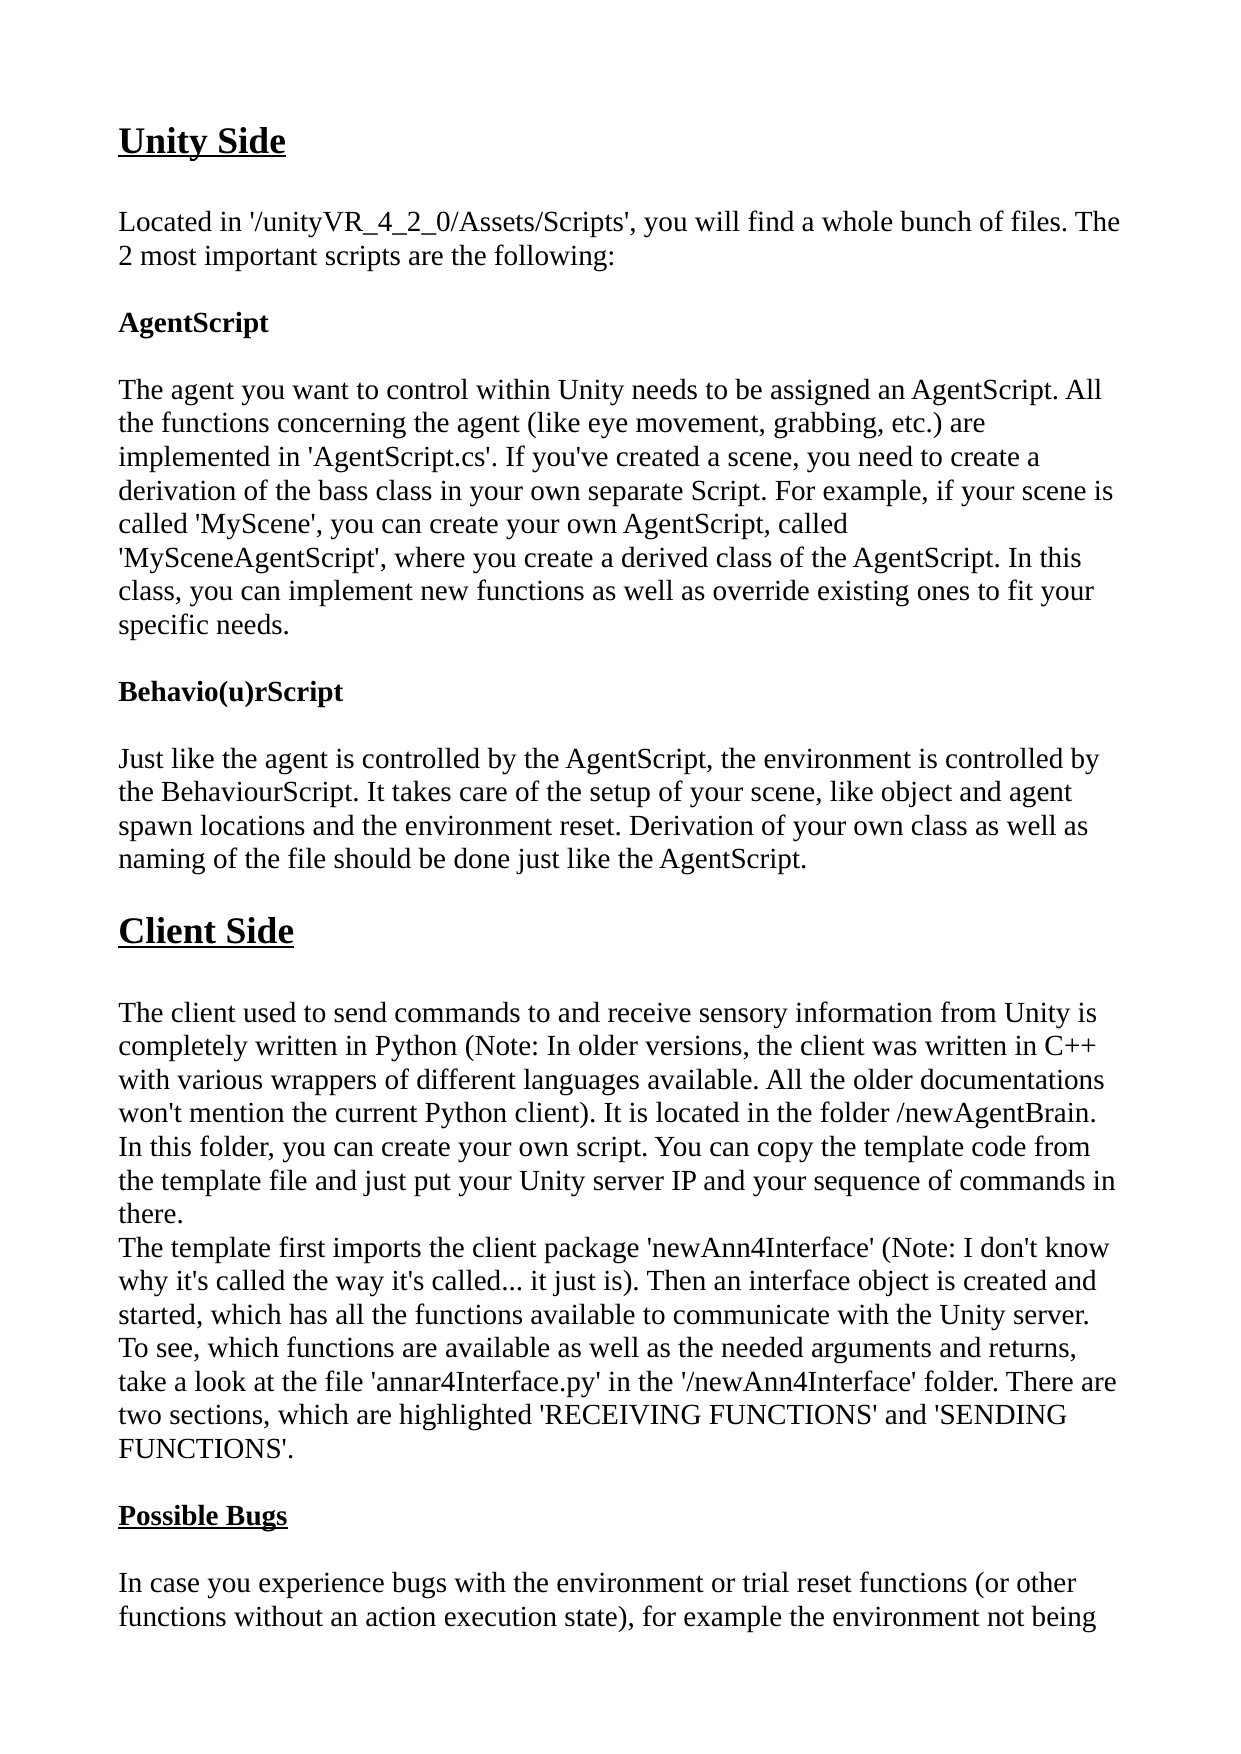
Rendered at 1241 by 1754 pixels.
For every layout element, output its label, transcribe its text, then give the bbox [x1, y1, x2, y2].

text Just like the agent is controlled by the AgentScript, the environment is controlled by the BehaviourScript. It takes care of the setup of your scene, like object and agent spawn locations and the environment reset. Derivation of your own class as well as naming of the file should be done just like the AgentScript. [118, 741, 1122, 875]
text In this folder, you can create your own script. You can copy the template code from the template file and just put your Unity server IP and your sequence of commands in there. [118, 1129, 1122, 1230]
text To see, which functions are available as well as the needed arguments and returns, take a look at the file 'annar4Interface.py' in the '/newAnn4Interface' folder. There are two sections, which are highlighted 'RECEIVING FUNCTIONS' and 'SENDING FUNCTIONS'. [118, 1330, 1122, 1464]
text The client used to send commands to and receive sensory information from Unity is completely written in Python (Note: In older versions, the client was written in C++ with various wrappers of different languages available. All the older documentations won't mention the current Python client). It is located in the folder /newAgentBrain. [118, 995, 1122, 1129]
text Client Side [118, 909, 1122, 952]
text Possible Bugs [118, 1498, 1122, 1532]
text Located in '/unityVR_4_2_0/Assets/Scripts', you will find a whole bunch of files. The 2 most important scripts are the following: [118, 204, 1122, 271]
text The template first imports the client package 'newAnn4Interface' (Note: I don't know why it's called the way it's called... it just is). Then an interface object is created and started, which has all the functions available to communicate with the Unity server. [118, 1230, 1122, 1330]
text Unity Side [118, 118, 1122, 161]
text Behavio(u)rScript [118, 674, 1122, 707]
text The agent you want to control within Unity needs to be assigned an AgentScript. All the functions concerning the agent (like eye movement, grabbing, etc.) are implemented in 'AgentScript.cs'. If you've created a scene, you need to create a derivation of the bass class in your own separate Script. For example, if your scene is called 'MyScene', you can create your own AgentScript, called 'MySceneAgentScript', where you create a derived class of the AgentScript. In this class, you can implement new functions as well as override existing ones to fit your specific needs. [118, 372, 1122, 640]
text In case you experience bugs with the environment or trial reset functions (or other functions without an action execution state), for example the environment not being [118, 1565, 1122, 1632]
text AgentScript [118, 305, 1122, 338]
